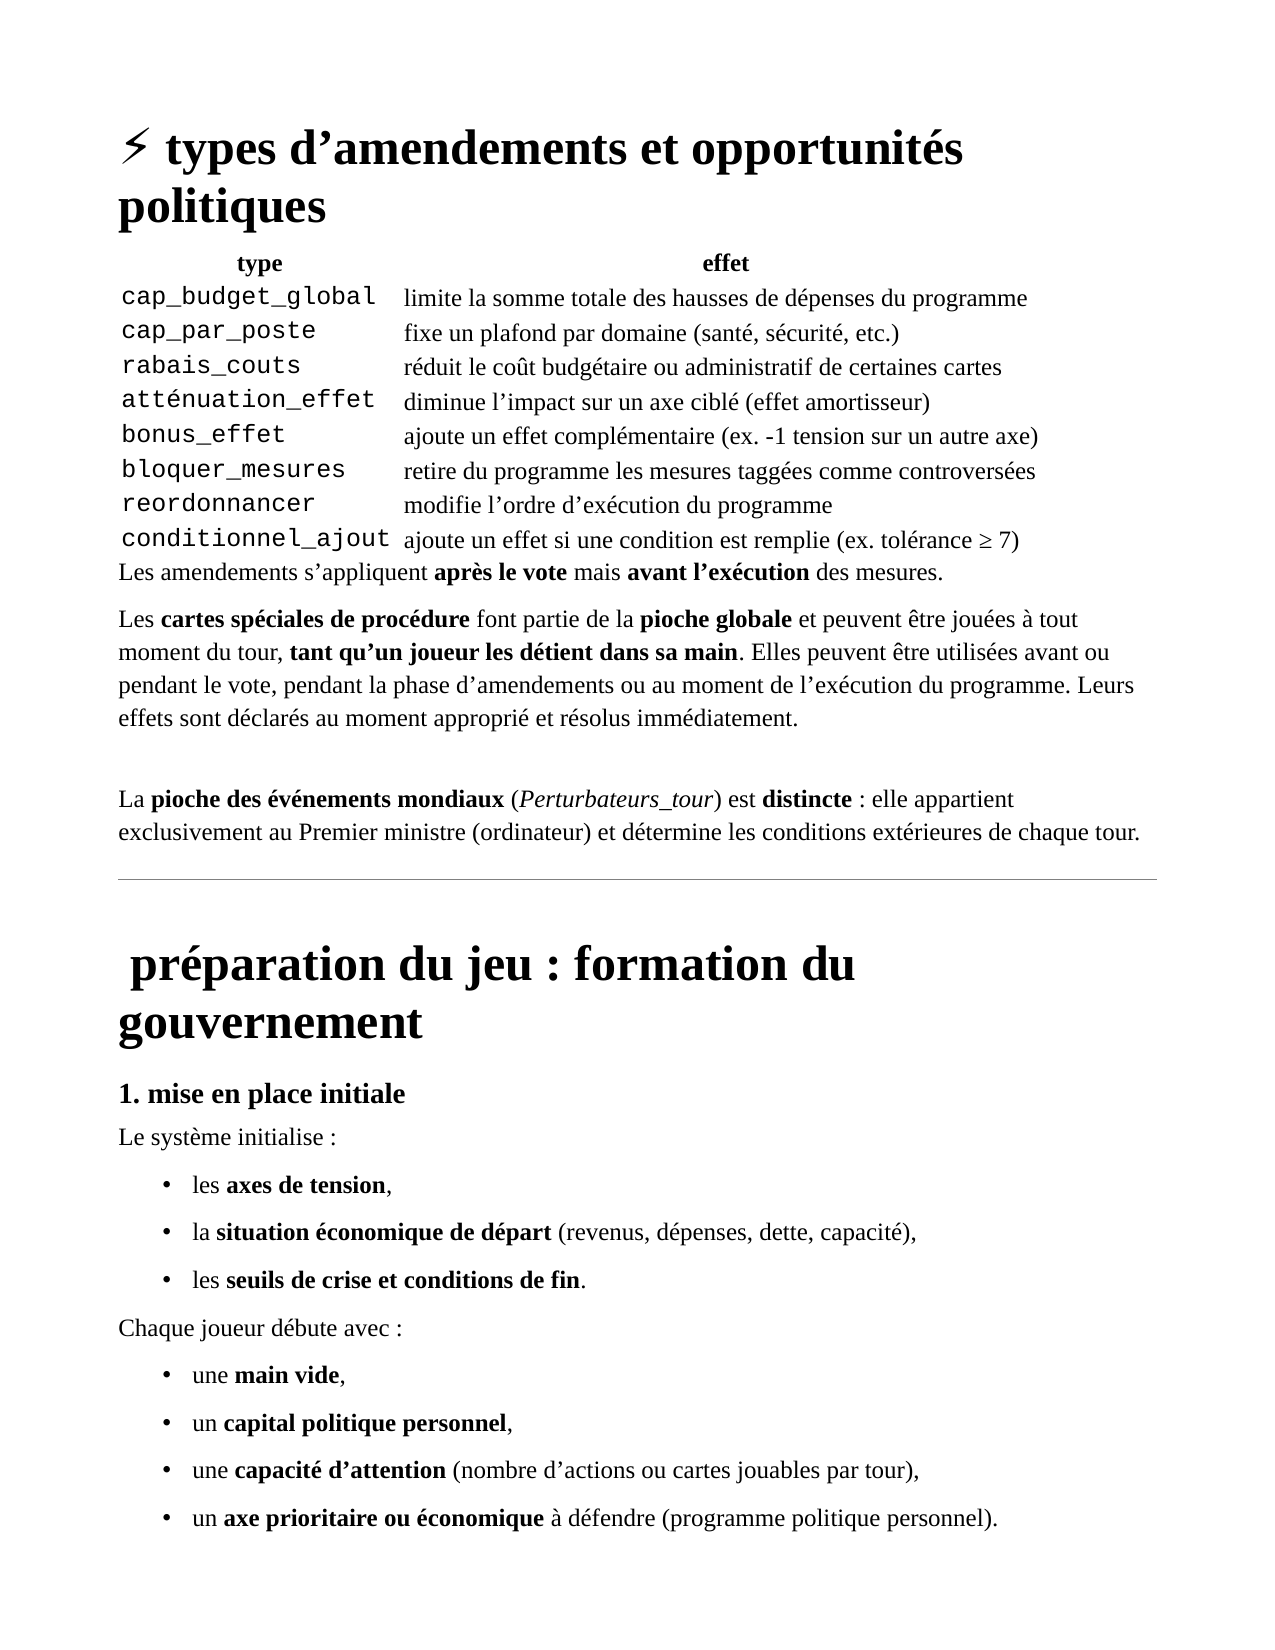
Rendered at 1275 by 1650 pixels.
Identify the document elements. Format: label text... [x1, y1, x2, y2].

table_cell bonus_effet [118, 419, 401, 453]
table_cell atténuation_effet [118, 384, 401, 418]
list une capacité d’attention (nombre d’actions ou cartes jouables par tour), [162, 1455, 1157, 1484]
list une main vide, [162, 1360, 1157, 1389]
table_cell limite la somme totale des hausses de dépenses du programme [401, 280, 1051, 315]
table_cell bloquer_mesures [118, 453, 401, 488]
table_cell cap_budget_global [118, 280, 401, 315]
table_cell retire du programme les mesures taggées comme controversées [401, 453, 1051, 488]
table_cell diminue l’impact sur un axe ciblé (effet amortisseur) [401, 384, 1051, 418]
table_cell ajoute un effet si une condition est remplie (ex. tolérance ≥ 7) [401, 522, 1051, 557]
list un capital politique personnel, [162, 1408, 1157, 1437]
table_cell rabais_couts [118, 349, 401, 384]
text Les cartes spéciales de procédure font partie de la pioche globale et peuvent être jouées à tout moment du tour, tant qu’un joueur les détient dans sa main. Elles peuvent être utilisées avant ou pendant le vote, pendant la phase d’amendements ou au moment de l’exécution du programme. Leurs effets sont déclarés au moment approprié et résolus immédiatement. [118, 604, 1157, 732]
list la situation économique de départ (revenus, dépenses, dette, capacité), [162, 1217, 1157, 1246]
subtitle ⚡ types d’amendements et opportunités politiques [118, 118, 1157, 233]
text La pioche des événements mondiaux (Perturbateurs_tour) est distincte : elle appartient exclusivement au Premier ministre (ordinateur) et détermine les conditions extérieures de chaque tour. [118, 751, 1157, 846]
subtitle 1. mise en place initiale [118, 1076, 1157, 1110]
table_cell ajoute un effet complémentaire (ex. -1 tension sur un autre axe) [401, 419, 1051, 453]
table_cell modifie l’ordre d’exécution du programme [401, 488, 1051, 522]
table_header effet [401, 246, 1051, 280]
table_cell reordonnancer [118, 488, 401, 522]
text Les amendements s’appliquent après le vote mais avant l’exécution des mesures. [118, 557, 1157, 586]
table_cell conditionnel_ajout [118, 522, 401, 557]
list les axes de tension, [162, 1170, 1157, 1198]
list les seuils de crise et conditions de fin. [162, 1265, 1157, 1294]
text Chaque joueur débute avec : [118, 1313, 1157, 1341]
table_cell réduit le coût budgétaire ou administratif de certaines cartes [401, 349, 1051, 384]
subtitle 🏛️ préparation du jeu : formation du gouvernement [118, 934, 1157, 1049]
table_cell fixe un plafond par domaine (santé, sécurité, etc.) [401, 315, 1051, 349]
text Le système initialise : [118, 1122, 1157, 1151]
list un axe prioritaire ou économique à défendre (programme politique personnel). [162, 1503, 1157, 1532]
table_header type [118, 246, 401, 280]
table_cell cap_par_poste [118, 315, 401, 349]
